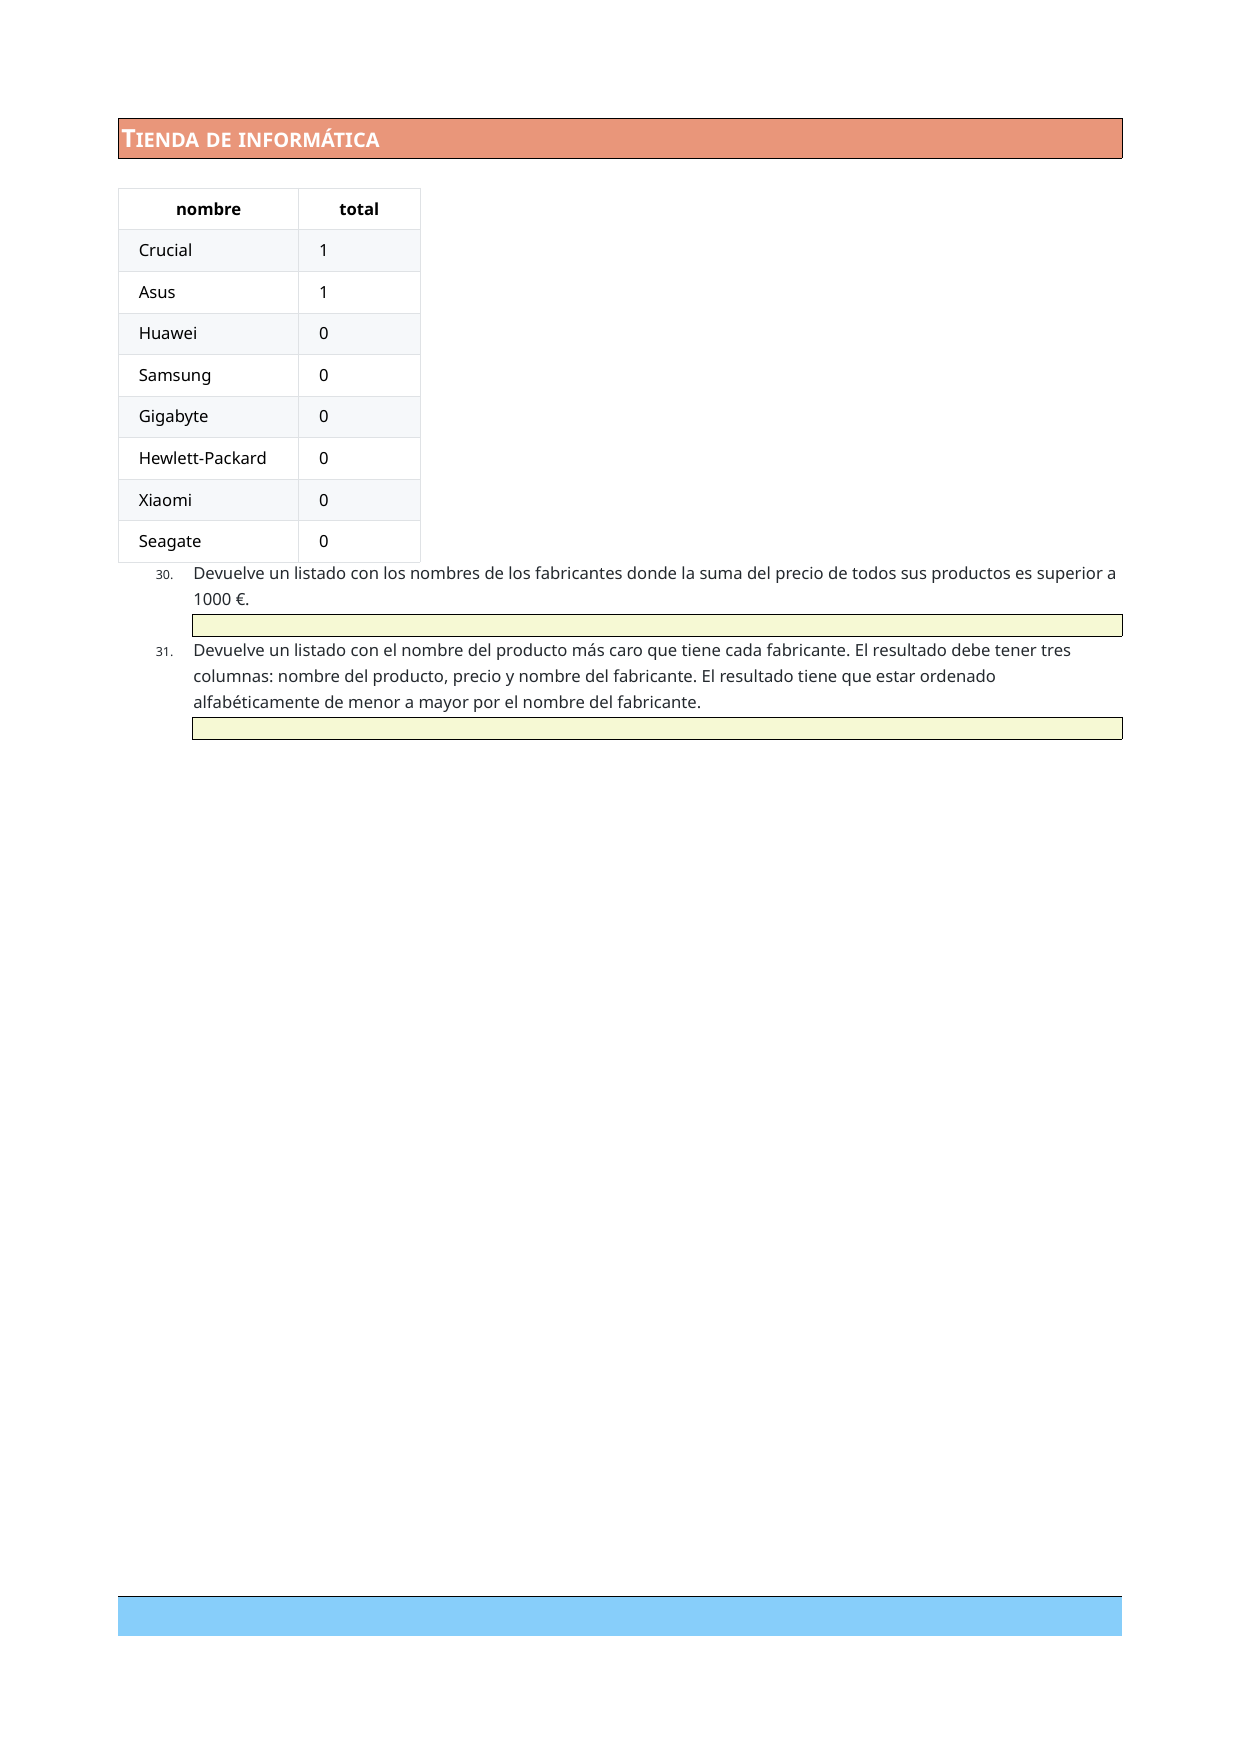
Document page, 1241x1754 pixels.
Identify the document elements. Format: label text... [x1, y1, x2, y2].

table_header total [299, 189, 420, 229]
table_cell Crucial [119, 230, 298, 271]
table_cell 0 [299, 521, 420, 562]
list Devuelve un listado con los nombres de los fabricantes donde la suma del precio de todos sus productos es superior a 1000 €. [156, 562, 1122, 611]
table_header nombre [119, 189, 298, 229]
table_cell Seagate [119, 521, 298, 562]
table_cell 1 [299, 230, 420, 271]
table_cell Samsung [119, 355, 298, 396]
table_cell 0 [299, 438, 420, 479]
table_cell Huawei [119, 314, 298, 354]
table_cell 0 [299, 355, 420, 396]
list Devuelve un listado con el nombre del producto más caro que tiene cada fabricante. El resultado debe tener tres columnas: nombre del producto, precio y nombre del fabricante. El resultado tiene que estar ordenado alfabéticamente de menor a mayor por el nombre del fabricante. [156, 639, 1122, 713]
table_cell Hewlett-Packard [119, 438, 298, 479]
table_cell Asus [119, 272, 298, 312]
table_cell 0 [299, 480, 420, 520]
table_cell 0 [299, 397, 420, 437]
table_cell 1 [299, 272, 420, 312]
table_cell Gigabyte [119, 397, 298, 437]
table_cell Xiaomi [119, 480, 298, 520]
table_cell 0 [299, 314, 420, 354]
